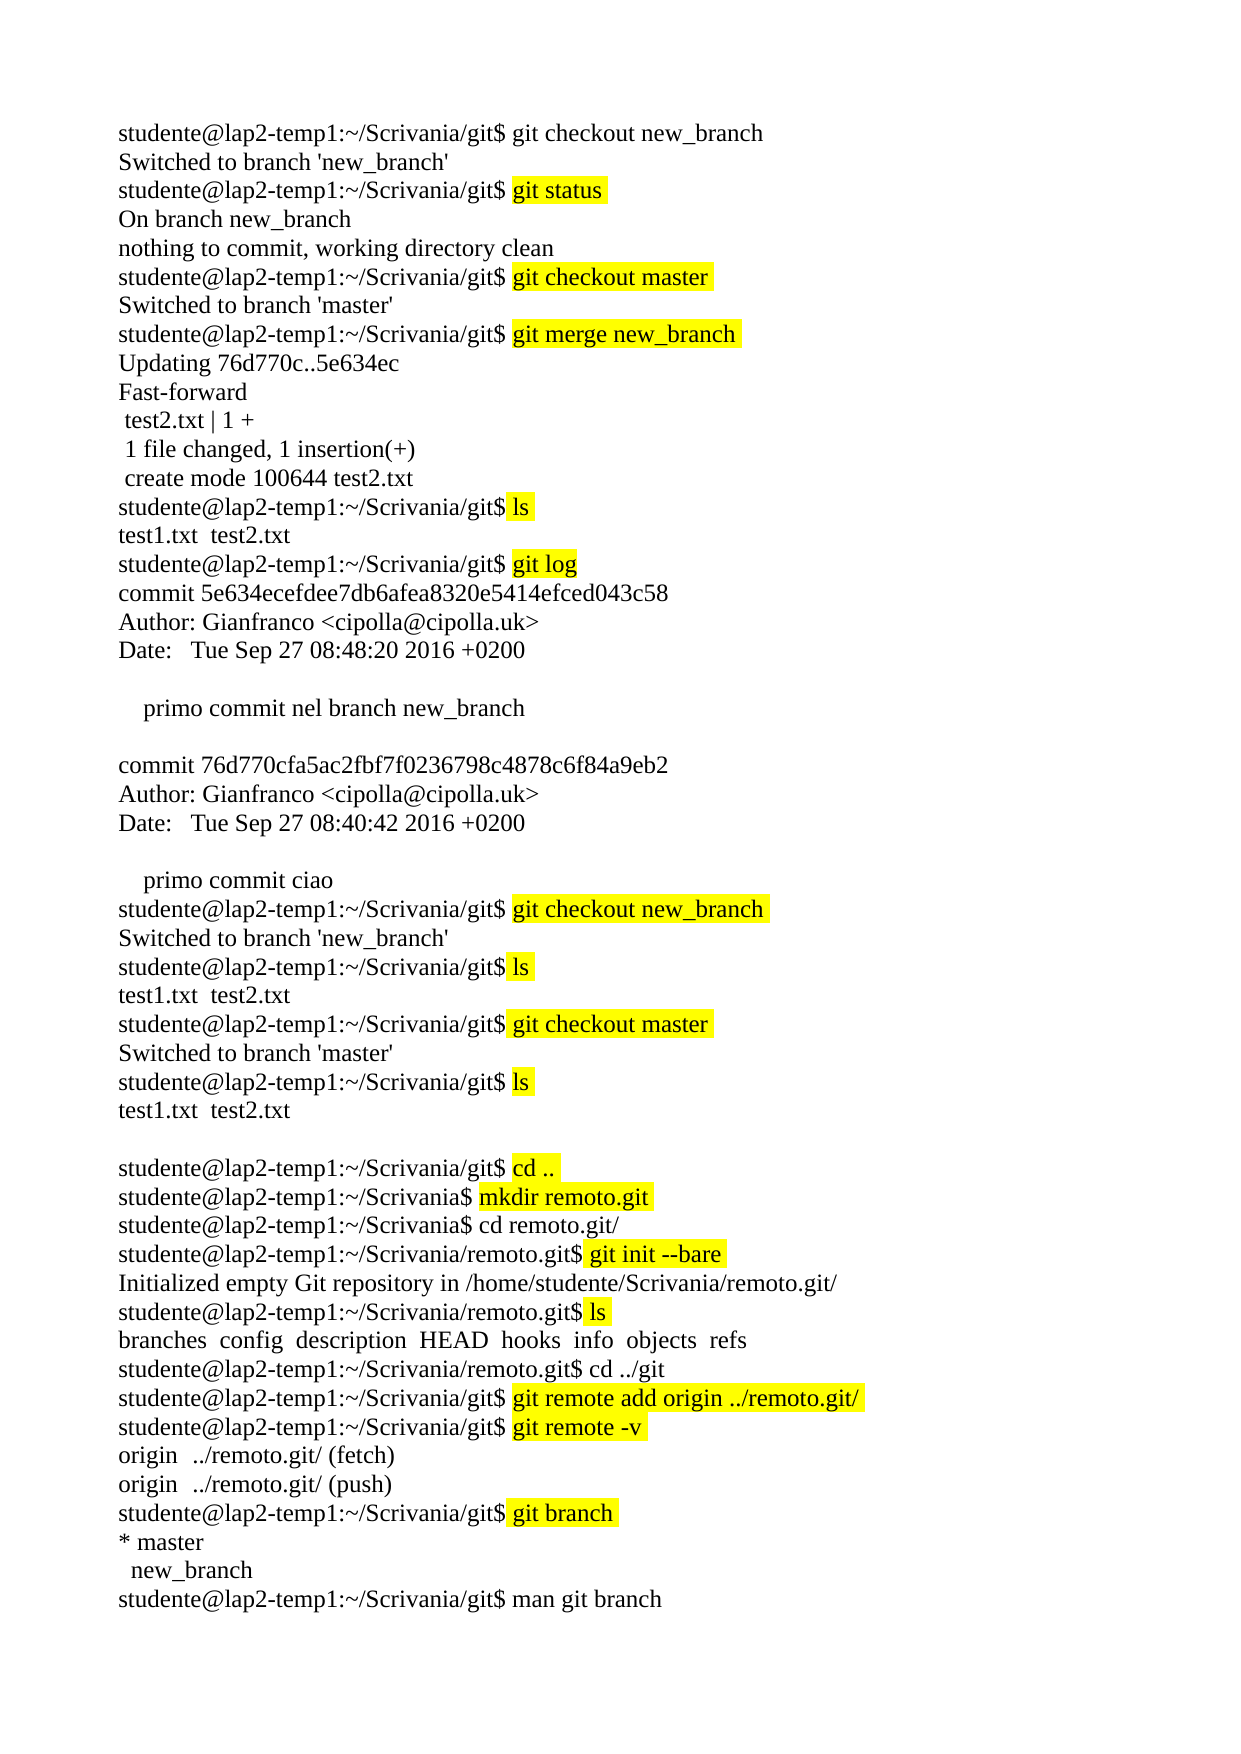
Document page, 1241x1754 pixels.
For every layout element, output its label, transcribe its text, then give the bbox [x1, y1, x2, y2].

text test2.txt | 1 + [118, 406, 1122, 434]
text studente@lap2-temp1:~/Scrivania/git$ ls [118, 492, 1122, 521]
text commit 5e634ecefdee7db6afea8320e5414efced043c58 [118, 578, 1122, 607]
text Updating 76d770c..5e634ec [118, 348, 1122, 377]
text studente@lap2-temp1:~/Scrivania/git$ git branch [118, 1498, 1122, 1527]
text On branch new_branch [118, 204, 1122, 233]
text studente@lap2-temp1:~/Scrivania/git$ git status [118, 176, 1122, 204]
text nothing to commit, working directory clean [118, 233, 1122, 262]
text studente@lap2-temp1:~/Scrivania/git$ man git branch [118, 1584, 1122, 1613]
text Switched to branch 'new_branch' [118, 923, 1122, 952]
text Initialized empty Git repository in /home/studente/Scrivania/remoto.git/ [118, 1268, 1122, 1297]
text studente@lap2-temp1:~/Scrivania/git$ git merge new_branch [118, 319, 1122, 348]
text studente@lap2-temp1:~/Scrivania/remoto.git$ cd ../git [118, 1354, 1122, 1383]
text studente@lap2-temp1:~/Scrivania/git$ git remote -v [118, 1412, 1122, 1441]
text studente@lap2-temp1:~/Scrivania/git$ ls [118, 1067, 1122, 1096]
text studente@lap2-temp1:~/Scrivania$ mkdir remoto.git [118, 1182, 1122, 1211]
text Switched to branch 'new_branch' [118, 147, 1122, 176]
text Fast-forward [118, 377, 1122, 406]
text test1.txt test2.txt [118, 521, 1122, 549]
text studente@lap2-temp1:~/Scrivania/remoto.git$ git init --bare [118, 1239, 1122, 1268]
text primo commit ciao [118, 866, 1122, 894]
text * master [118, 1527, 1122, 1556]
text commit 76d770cfa5ac2fbf7f0236798c4878c6f84a9eb2 [118, 751, 1122, 779]
text studente@lap2-temp1:~/Scrivania/git$ git remote add origin ../remoto.git/ [118, 1383, 1122, 1412]
text Author: Gianfranco <cipolla@cipolla.uk> [118, 779, 1122, 808]
text studente@lap2-temp1:~/Scrivania/git$ git checkout new_branch [118, 118, 1122, 147]
text studente@lap2-temp1:~/Scrivania/git$ git log [118, 549, 1122, 578]
text studente@lap2-temp1:~/Scrivania/git$ git checkout master [118, 262, 1122, 291]
text Date: Tue Sep 27 08:48:20 2016 +0200 [118, 636, 1122, 664]
text Switched to branch 'master' [118, 291, 1122, 319]
text Switched to branch 'master' [118, 1038, 1122, 1067]
text primo commit nel branch new_branch [118, 693, 1122, 722]
text new_branch [118, 1556, 1122, 1584]
text create mode 100644 test2.txt [118, 463, 1122, 492]
text studente@lap2-temp1:~/Scrivania/git$ git checkout master [118, 1009, 1122, 1038]
text origin ../remoto.git/ (push) [118, 1469, 1122, 1498]
text branches config description HEAD hooks info objects refs [118, 1326, 1122, 1354]
text Author: Gianfranco <cipolla@cipolla.uk> [118, 607, 1122, 636]
text studente@lap2-temp1:~/Scrivania/git$ cd .. [118, 1153, 1122, 1182]
text studente@lap2-temp1:~/Scrivania/git$ ls [118, 952, 1122, 981]
text Date: Tue Sep 27 08:40:42 2016 +0200 [118, 808, 1122, 837]
text test1.txt test2.txt [118, 981, 1122, 1009]
text studente@lap2-temp1:~/Scrivania/remoto.git$ ls [118, 1297, 1122, 1326]
text 1 file changed, 1 insertion(+) [118, 434, 1122, 463]
text studente@lap2-temp1:~/Scrivania/git$ git checkout new_branch [118, 894, 1122, 923]
text studente@lap2-temp1:~/Scrivania$ cd remoto.git/ [118, 1211, 1122, 1239]
text origin ../remoto.git/ (fetch) [118, 1441, 1122, 1469]
text test1.txt test2.txt [118, 1096, 1122, 1124]
